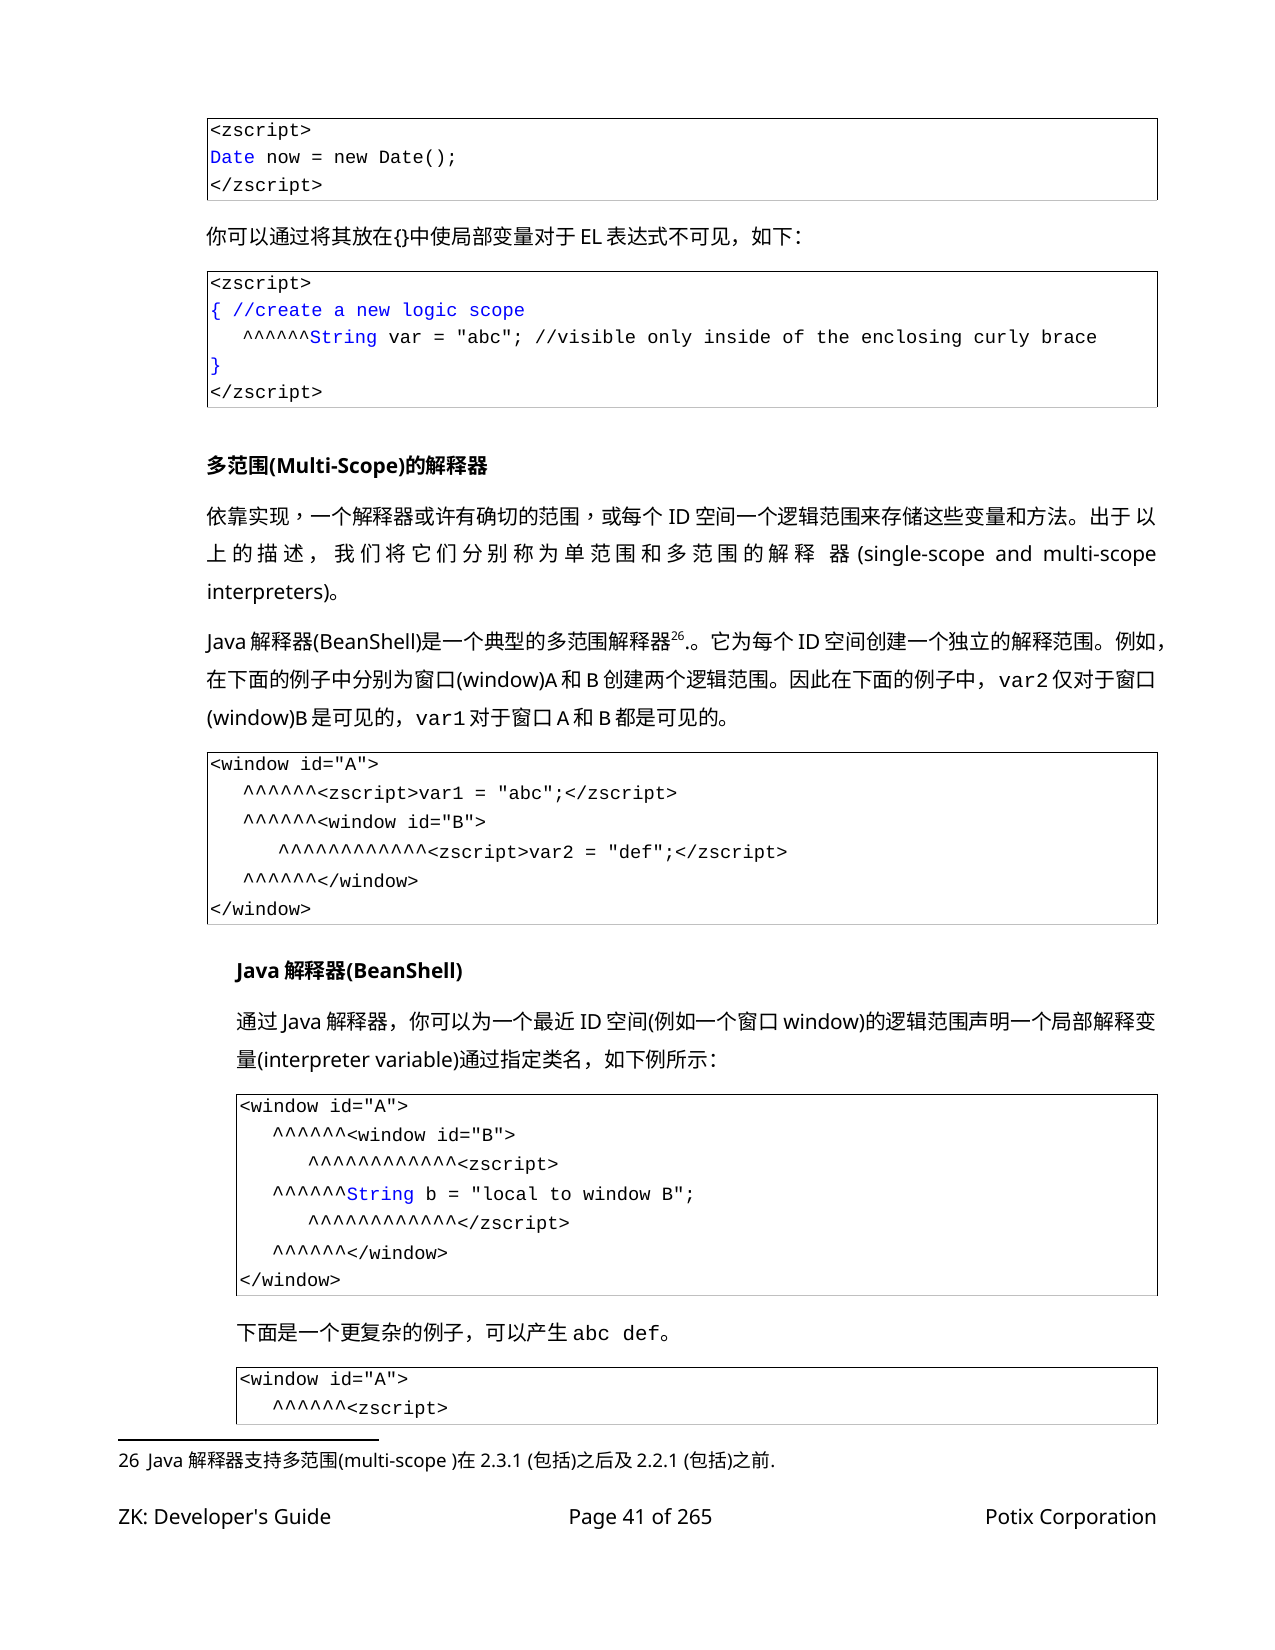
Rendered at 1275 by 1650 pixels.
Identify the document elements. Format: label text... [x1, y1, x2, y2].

text </window> [237, 1268, 1157, 1295]
subtitle 多范围(Multi-Scope)的解释器 [207, 449, 1157, 479]
text <window id="A"> [237, 1368, 1157, 1391]
text ^^^^^^^^^^^^<zscript> [237, 1150, 1157, 1177]
text ^^^^^^^^^^^^<zscript>var2 = "def";</zscript> [208, 838, 1157, 864]
text </zscript> [208, 172, 1157, 200]
text </window> [208, 897, 1157, 924]
text <window id="A"> [237, 1095, 1157, 1118]
text ^^^^^^^^^^^^</zscript> [237, 1209, 1157, 1236]
text ^^^^^^</window> [208, 867, 1157, 894]
text 下面是一个更复杂的例子，可以产生abc def。 [236, 1316, 1157, 1346]
text { //create a new logic scope [208, 298, 1157, 322]
text } [208, 353, 1157, 377]
text ^^^^^^<window id="B"> [237, 1121, 1157, 1147]
text </zscript> [208, 380, 1157, 407]
text ^^^^^^<window id="B"> [208, 808, 1157, 835]
text ^^^^^^<zscript>var1 = "abc";</zscript> [208, 779, 1157, 806]
text 通过Java解释器，你可以为一个最近ID空间(例如一个窗口window)的逻辑范围声明一个局部解释变量(interpreter variable)通过指定类名，如下例所示： [236, 1006, 1157, 1073]
text Java 解释器支持多范围(multi-scope )在 2.3.1 (包括)之后及2.2.1 (包括)之前. [118, 1446, 1157, 1473]
text <window id="A"> [208, 753, 1157, 776]
text Java解释器(BeanShell)是一个典型的多范围解释器.。它为每个ID空间创建一个独立的解释范围。例如，在下面的例子中分别为窗口(window)A和B创建两个逻辑范围。因此在下面的例子中，var2仅对于窗口(window)B是可见的，var1对于窗口A和B都是可见的。 [207, 626, 1157, 731]
text ^^^^^^String b = "local to window B"; [237, 1180, 1157, 1206]
text ^^^^^^<zscript> [237, 1394, 1157, 1424]
text 依靠实现，一个解释器或许有确切的范围，或每个ID空间一个逻辑范围来存储这些变量和方法。出于 以上的描述，我们将它们分别称为单范围和多范围的解释 器(single-scope and multi-scope interpreters)。 [207, 500, 1157, 605]
text Date now = new Date(); [208, 145, 1157, 169]
subtitle Java解释器(BeanShell) [236, 955, 1157, 985]
text <zscript> [208, 272, 1157, 295]
text ^^^^^^String var = "abc"; //visible only inside of the enclosing curly brace [208, 325, 1157, 350]
text 你可以通过将其放在{}中使局部变量对于EL表达式不可见，如下： [207, 220, 1157, 250]
text ^^^^^^</window> [237, 1239, 1157, 1265]
text <zscript> [208, 119, 1157, 142]
